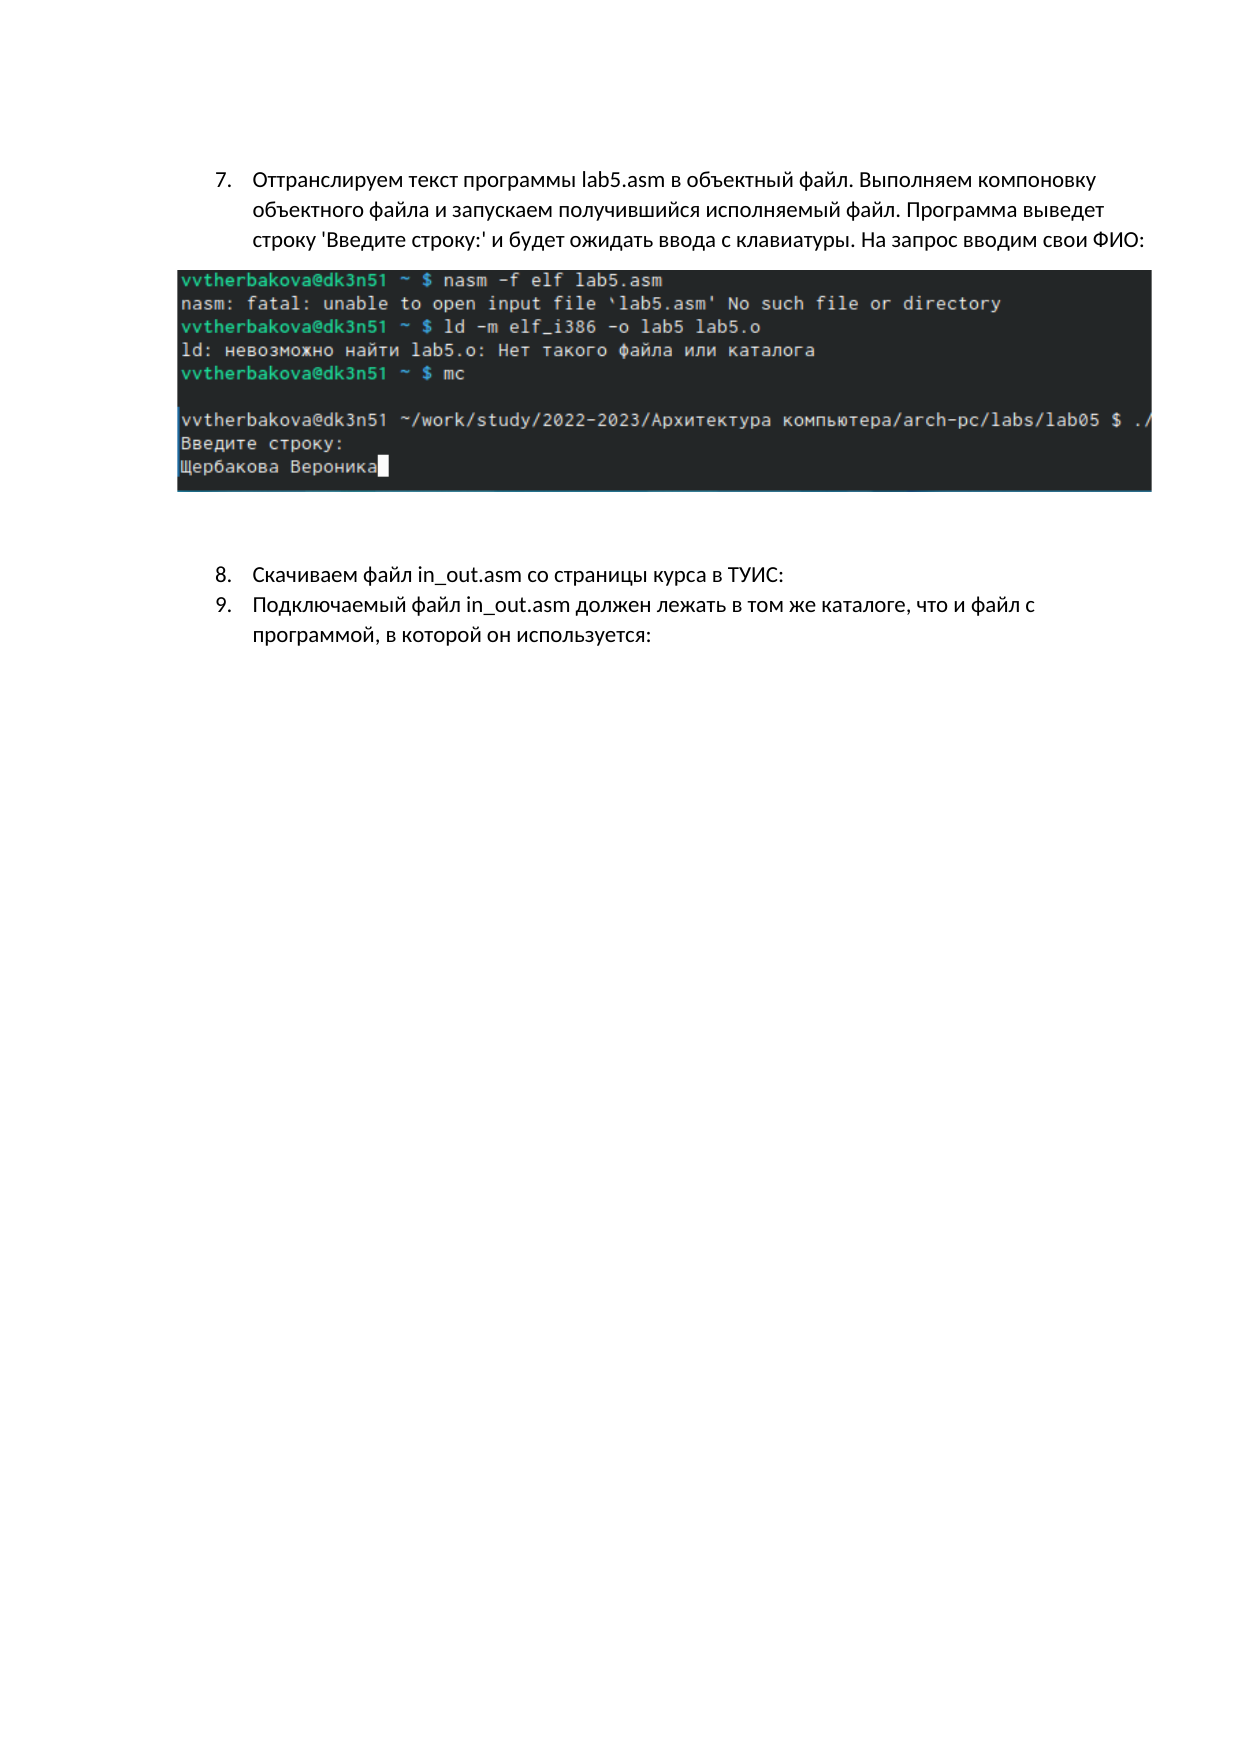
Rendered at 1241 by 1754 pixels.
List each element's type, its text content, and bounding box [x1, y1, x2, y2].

list Подключаемый файл in_out.asm должен лежать в том же каталоге, что и файл с программой, в которой он используется: [215, 590, 1152, 648]
list Скачиваем файл in_out.asm со страницы курса в ТУИС: [215, 560, 1152, 588]
picture [177, 270, 1152, 492]
list Оттранслируем текст программы lab5.asm в объектный файл. Выполняем компоновку объектного файла и запускаем получившийся исполняемый файл. Программа выведет строку 'Введите строку:' и будет ожидать ввода с клавиатуры. На запрос вводим свои ФИО: [215, 165, 1152, 253]
